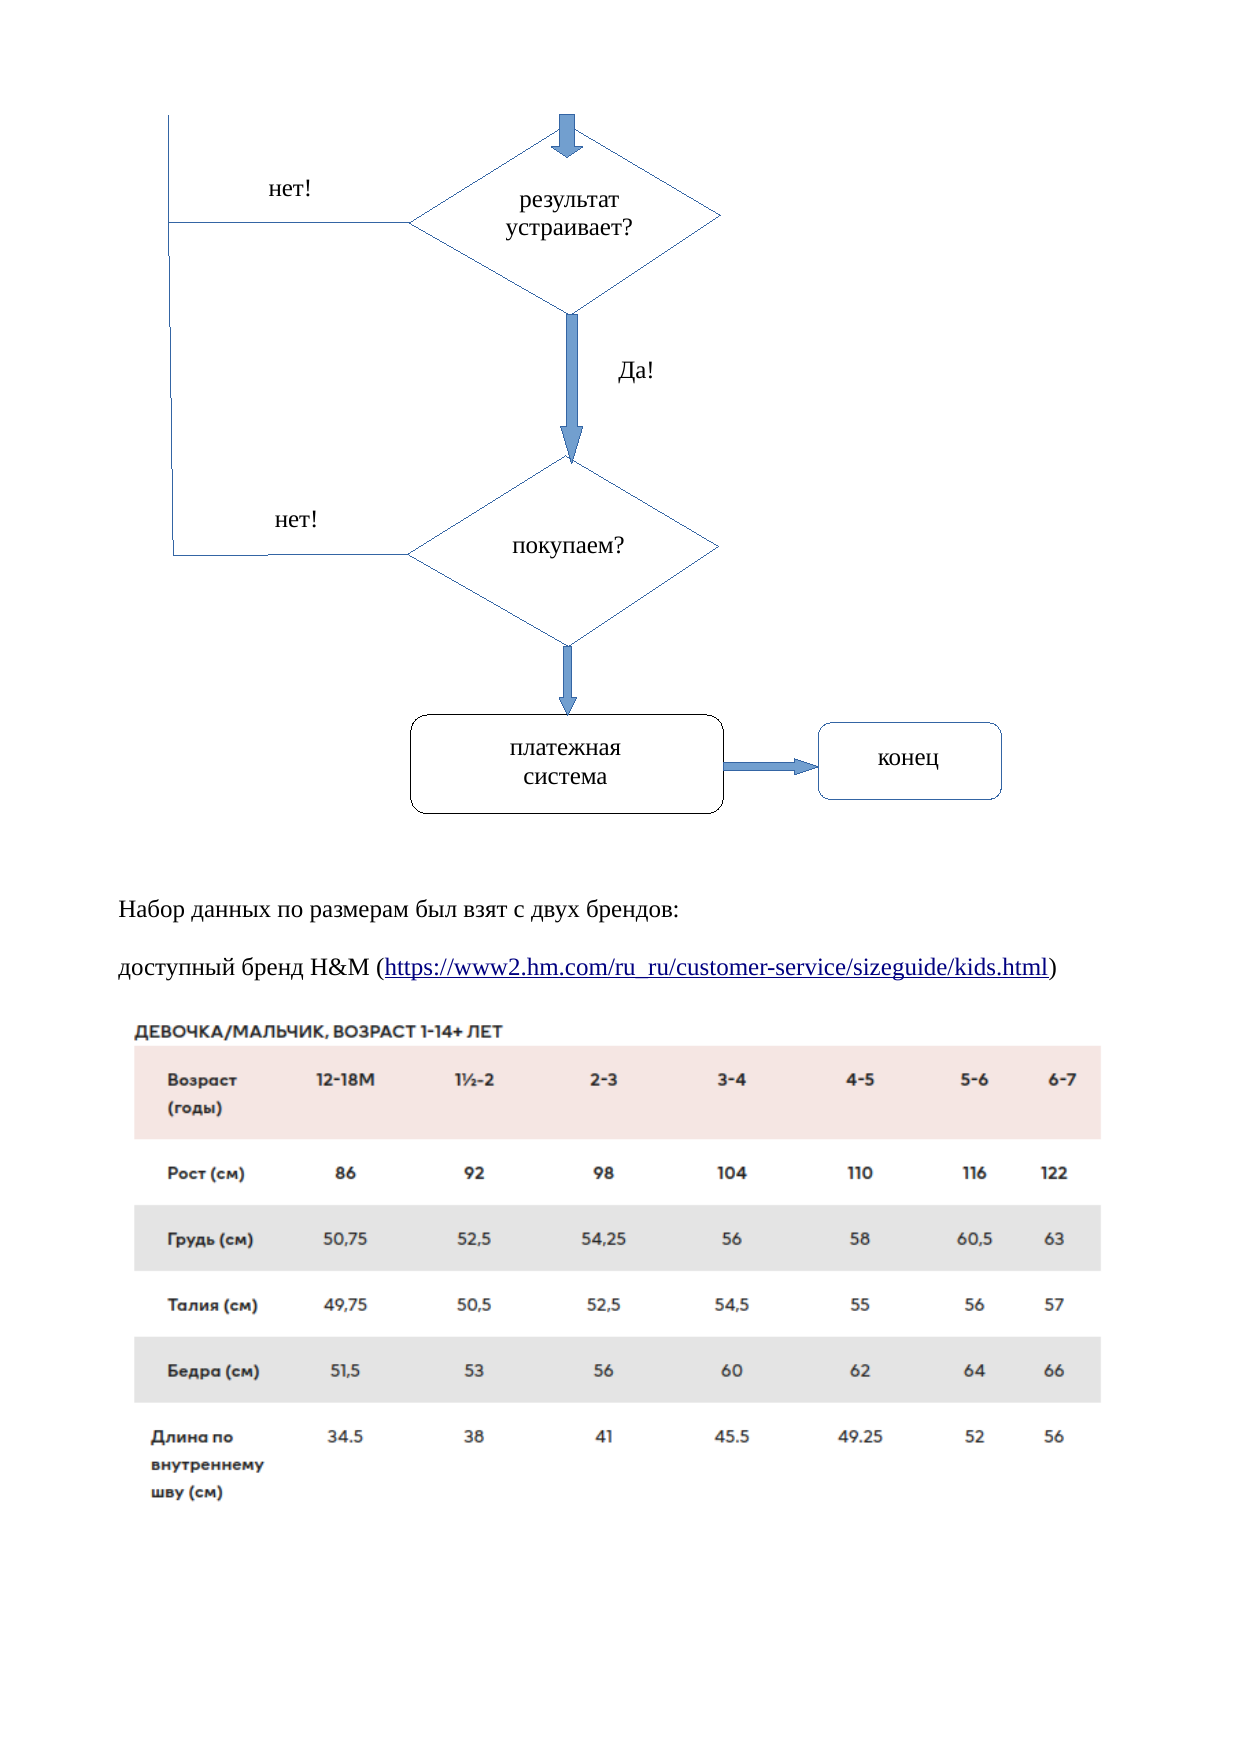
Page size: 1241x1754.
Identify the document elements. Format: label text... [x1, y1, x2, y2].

text Набор данных по размерам был взят с двух брендов: [118, 894, 1122, 923]
picture [118, 1009, 1123, 1536]
text доступный бренд H&M (https://www2.hm.com/ru_ru/customer-service/sizeguide/kids.html) [118, 952, 1122, 981]
